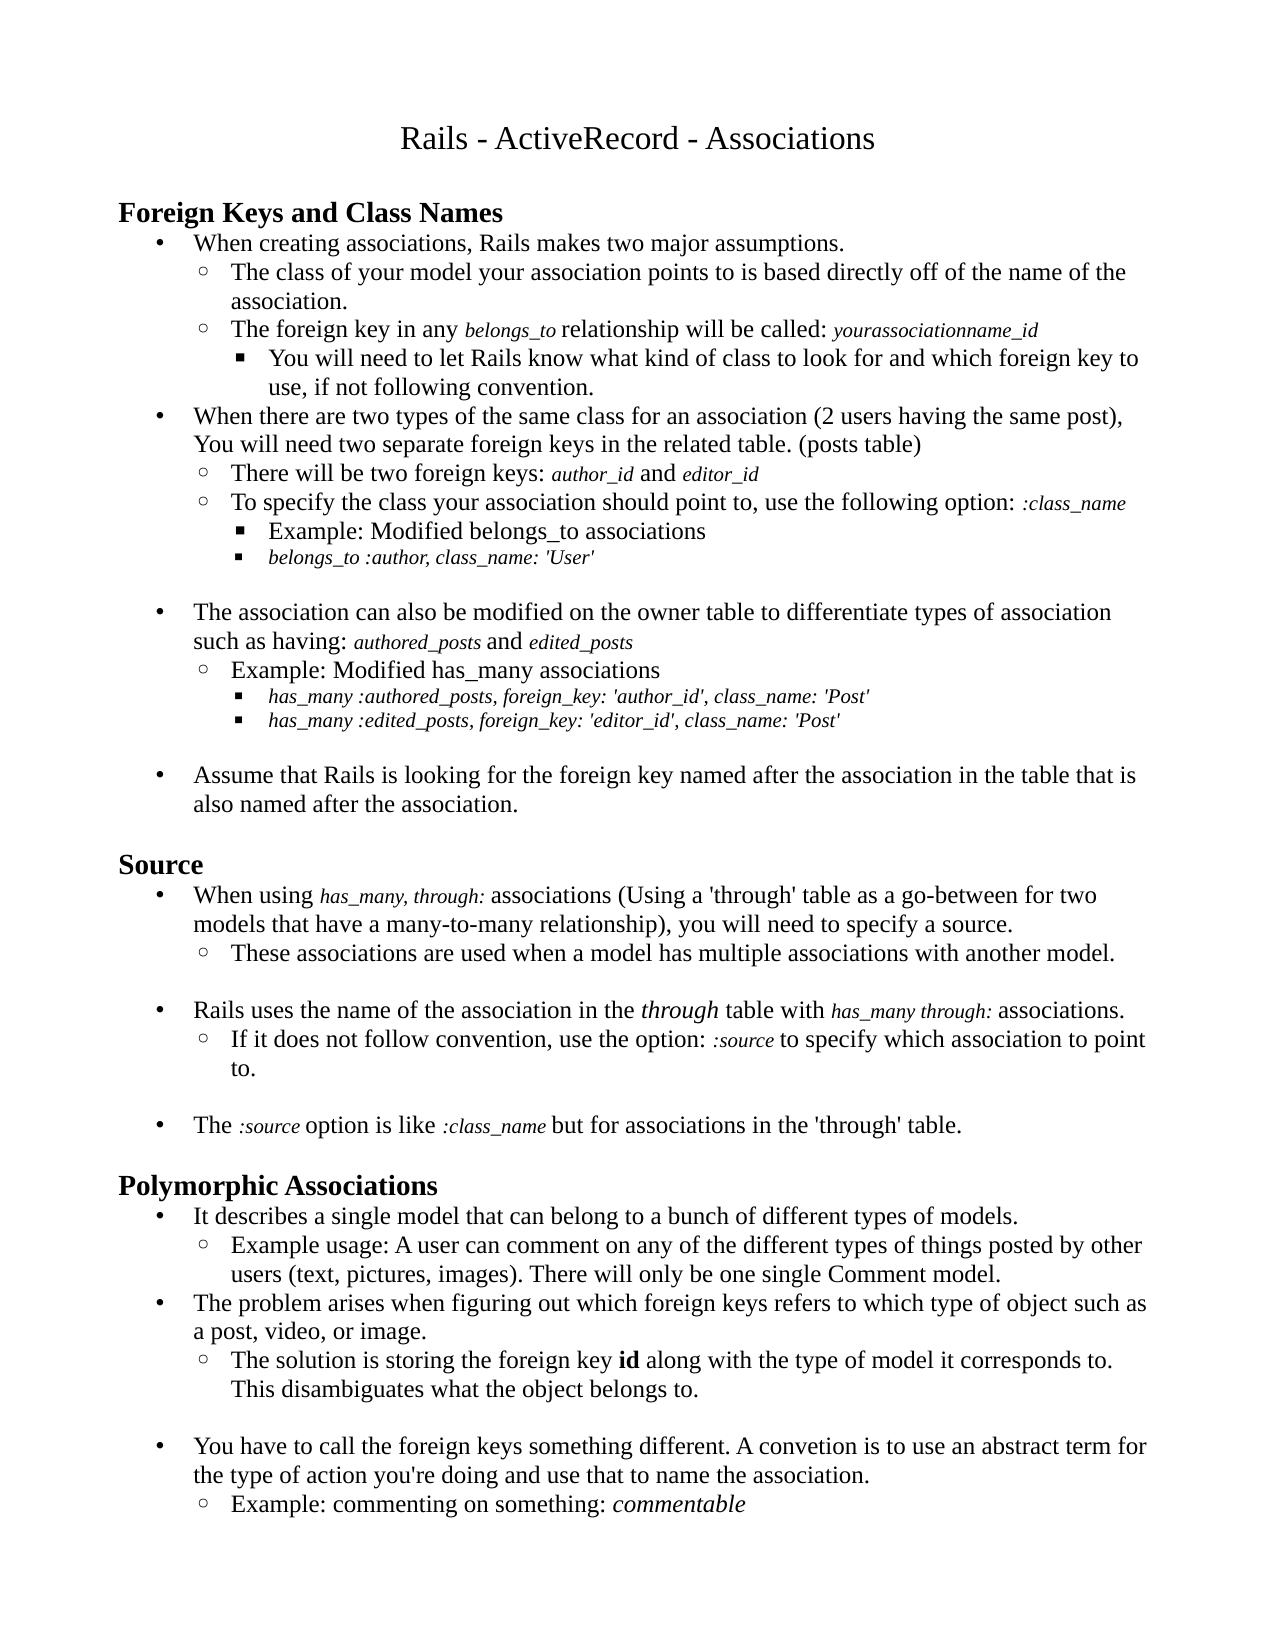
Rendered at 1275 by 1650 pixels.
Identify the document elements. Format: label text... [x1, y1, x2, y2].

list There will be two foreign keys: author_id and editor_id [193, 458, 1157, 487]
text Source [118, 847, 1157, 880]
list The class of your model your association points to is based directly off of the name of the association. [193, 257, 1157, 314]
list When creating associations, Rails makes two major assumptions. [156, 228, 1157, 257]
list Example usage: A user can comment on any of the different types of things posted by other users (text, pictures, images). There will only be one single Comment model. [193, 1230, 1157, 1288]
list When using has_many, through: associations (Using a 'through' table as a go-between for two models that have a many-to-many relationship), you will need to specify a source. [156, 880, 1157, 938]
list Example: Modified belongs_to associations [231, 516, 1157, 544]
list If it does not follow convention, use the option: :source to specify which association to point to. [193, 1024, 1157, 1082]
list Example: Modified has_many associations [193, 655, 1157, 684]
list These associations are used when a model has multiple associations with another model. [193, 938, 1157, 967]
list belongs_to :author, class_name: 'User' [231, 544, 1157, 569]
list You will need to let Rails know what kind of class to look for and which foreign key to use, if not following convention. [231, 343, 1157, 401]
list It describes a single model that can belong to a bunch of different types of models. [156, 1201, 1157, 1230]
list When there are two types of the same class for an association (2 users having the same post), You will need two separate foreign keys in the related table. (posts table) [156, 401, 1157, 458]
list You have to call the foreign keys something different. A convetion is to use an abstract term for the type of action you're doing and use that to name the association. [156, 1431, 1157, 1489]
list The problem arises when figuring out which foreign keys refers to which type of object such as a post, video, or image. [156, 1288, 1157, 1345]
text Foreign Keys and Class Names [118, 195, 1157, 228]
list has_many :edited_posts, foreign_key: 'editor_id', class_name: 'Post' [231, 708, 1157, 732]
list Assume that Rails is looking for the foreign key named after the association in the table that is also named after the association. [156, 761, 1157, 818]
list To specify the class your association should point to, use the following option: :class_name [193, 487, 1157, 516]
list has_many :authored_posts, foreign_key: 'author_id', class_name: 'Post' [231, 684, 1157, 708]
list The solution is storing the foreign key id along with the type of model it corresponds to. This disambiguates what the object belongs to. [193, 1345, 1157, 1403]
list Rails uses the name of the association in the through table with has_many through: associations. [156, 995, 1157, 1024]
list The association can also be modified on the owner table to differentiate types of association such as having: authored_posts and edited_posts [156, 597, 1157, 655]
text Polymorphic Associations [118, 1168, 1157, 1201]
list The :source option is like :class_name but for associations in the 'through' table. [156, 1110, 1157, 1139]
list The foreign key in any belongs_to relationship will be called: yourassociationname_id [193, 314, 1157, 343]
list Example: commenting on something: commentable [193, 1489, 1157, 1518]
text Rails - ActiveRecord - Associations [118, 118, 1157, 156]
